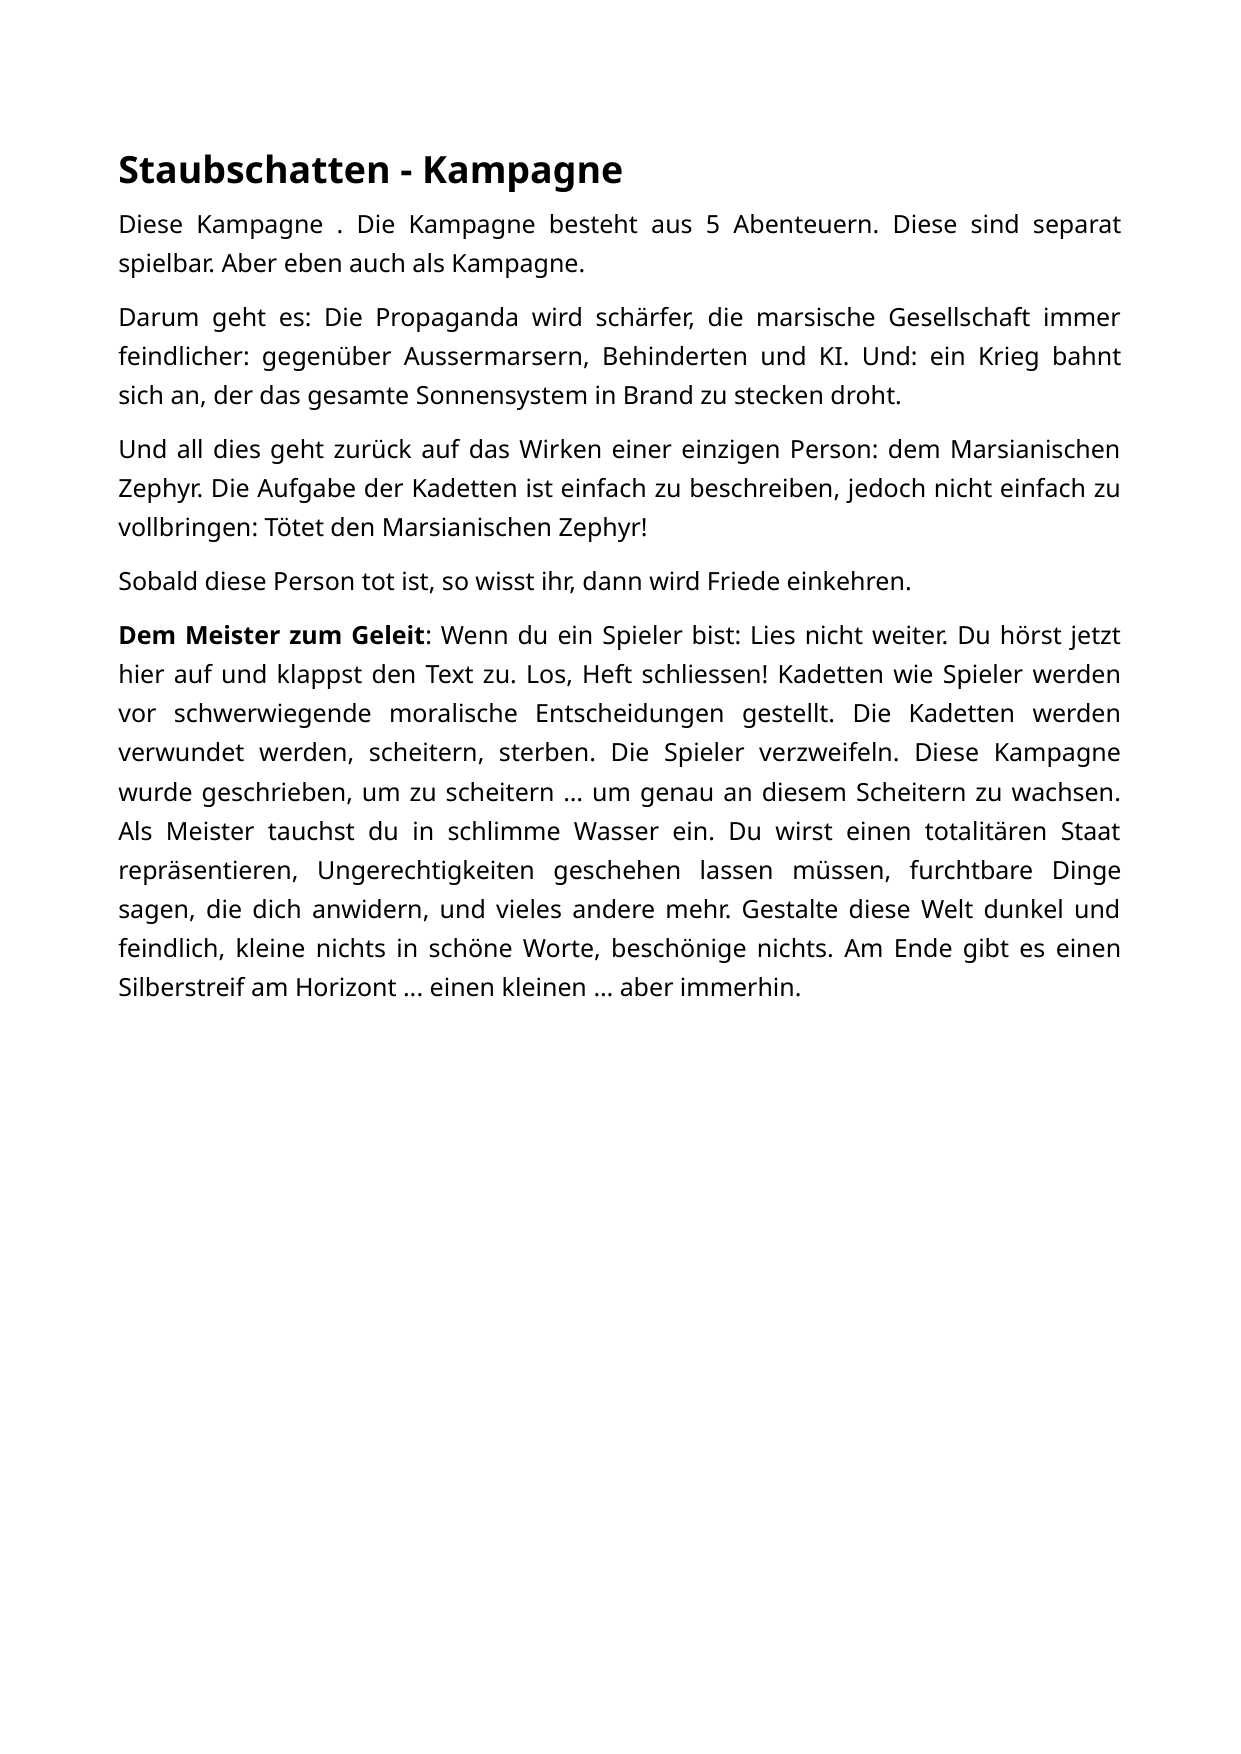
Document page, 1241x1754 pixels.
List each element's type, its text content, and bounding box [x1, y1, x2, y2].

text Dem Meister zum Geleit: Wenn du ein Spieler bist: Lies nicht weiter. Du hörst jetzt hier auf und klappst den Text zu. Los, Heft schliessen! Kadetten wie Spieler werden vor schwerwiegende moralische Entscheidungen gestellt. Die Kadetten werden verwundet werden, scheitern, sterben. Die Spieler verzweifeln. Diese Kampagne wurde geschrieben, um zu scheitern … um genau an diesem Scheitern zu wachsen. Als Meister tauchst du in schlimme Wasser ein. Du wirst einen totalitären Staat repräsentieren, Ungerechtigkeiten geschehen lassen müssen, furchtbare Dinge sagen, die dich anwidern, und vieles andere mehr. Gestalte diese Welt dunkel und feindlich, kleine nichts in schöne Worte, beschönige nichts. Am Ende gibt es einen Silberstreif am Horizont ... einen kleinen … aber immerhin. [118, 617, 1122, 1004]
subtitle Staubschatten - Kampagne [118, 143, 1122, 194]
text Darum geht es: Die Propaganda wird schärfer, die marsische Gesellschaft immer feindlicher: gegenüber Aussermarsern, Behinderten und KI. Und: ein Krieg bahnt sich an, der das gesamte Sonnensystem in Brand zu stecken droht. [118, 299, 1122, 412]
text Sobald diese Person tot ist, so wisst ihr, dann wird Friede einkehren. [118, 564, 1122, 598]
text Und all dies geht zurück auf das Wirken einer einzigen Person: dem Marsianischen Zephyr. Die Aufgabe der Kadetten ist einfach zu beschreiben, jedoch nicht einfach zu vollbringen: Tötet den Marsianischen Zephyr! [118, 432, 1122, 544]
text Diese Kampagne . Die Kampagne besteht aus 5 Abenteuern. Diese sind separat spielbar. Aber eben auch als Kampagne. [118, 207, 1122, 280]
